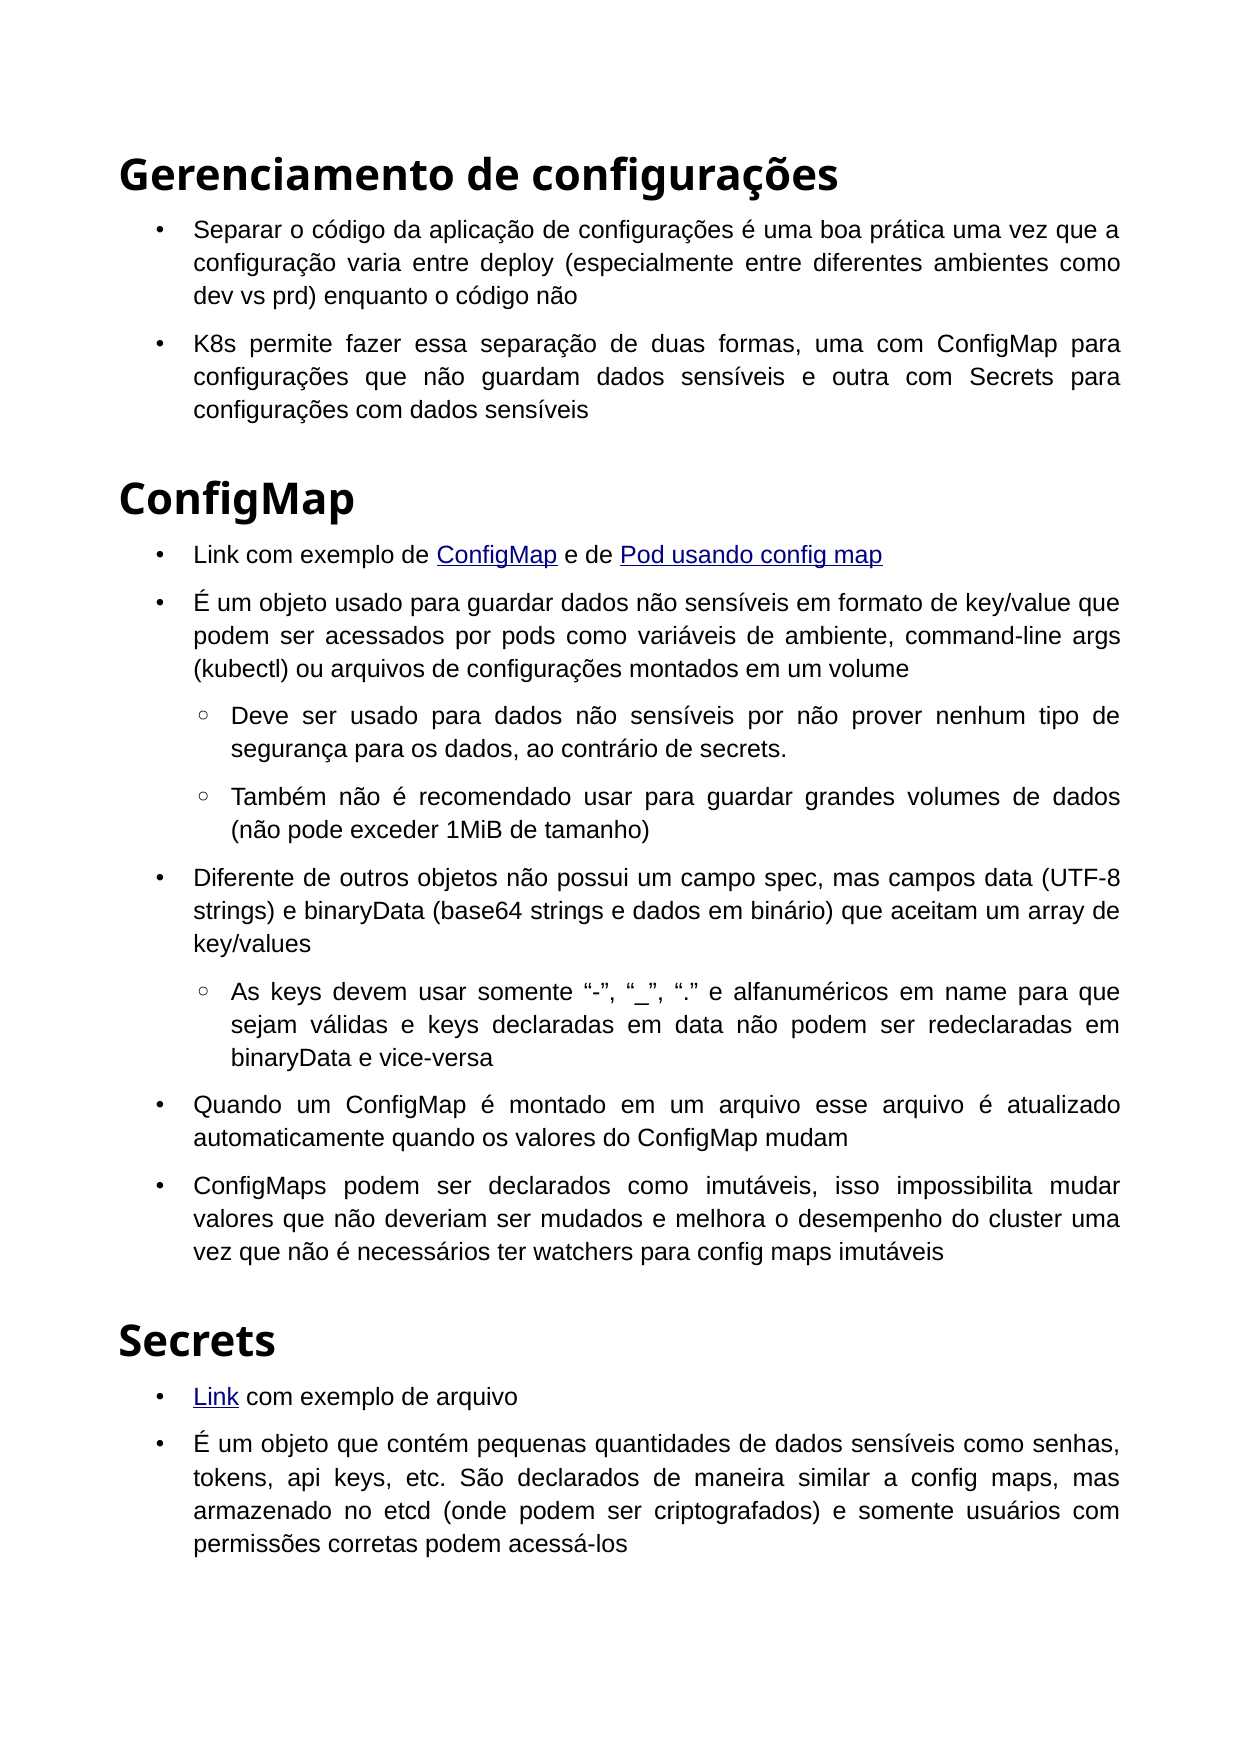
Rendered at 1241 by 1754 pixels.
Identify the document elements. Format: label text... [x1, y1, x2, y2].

list Separar o código da aplicação de configurações é uma boa prática uma vez que a configuração varia entre deploy (especialmente entre diferentes ambientes como dev vs prd) enquanto o código não [156, 215, 1122, 310]
list As keys devem usar somente “-”, “_”, “.” e alfanuméricos em name para que sejam válidas e keys declaradas em data não podem ser redeclaradas em binaryData e vice-versa [193, 976, 1122, 1071]
list Link com exemplo de ConfigMap e de Pod usando config map [156, 540, 1122, 569]
subtitle Secrets [118, 1310, 1122, 1369]
list K8s permite fazer essa separação de duas formas, uma com ConfigMap para configurações que não guardam dados sensíveis e outra com Secrets para configurações com dados sensíveis [156, 329, 1122, 424]
list Também não é recomendado usar para guardar grandes volumes de dados (não pode exceder 1MiB de tamanho) [193, 782, 1122, 844]
list Deve ser usado para dados não sensíveis por não prover nenhum tipo de segurança para os dados, ao contrário de secrets. [193, 701, 1122, 763]
list Diferente de outros objetos não possui um campo spec, mas campos data (UTF-8 strings) e binaryData (base64 strings e dados em binário) que aceitam um array de key/values [156, 863, 1122, 958]
list Link com exemplo de arquivo [156, 1382, 1122, 1411]
list ConfigMaps podem ser declarados como imutáveis, isso impossibilita mudar valores que não deveriam ser mudados e melhora o desempenho do cluster uma vez que não é necessários ter watchers para config maps imutáveis [156, 1171, 1122, 1266]
list É um objeto usado para guardar dados não sensíveis em formato de key/value que podem ser acessados por pods como variáveis de ambiente, command-line args (kubectl) ou arquivos de configurações montados em um volume [156, 587, 1122, 682]
list Quando um ConfigMap é montado em um arquivo esse arquivo é atualizado automaticamente quando os valores do ConfigMap mudam [156, 1090, 1122, 1152]
list É um objeto que contém pequenas quantidades de dados sensíveis como senhas, tokens, api keys, etc. São declarados de maneira similar a config maps, mas armazenado no etcd (onde podem ser criptografados) e somente usuários com permissões corretas podem acessá-los [156, 1429, 1122, 1557]
subtitle Gerenciamento de configurações [118, 143, 1122, 203]
subtitle ConfigMap [118, 468, 1122, 527]
